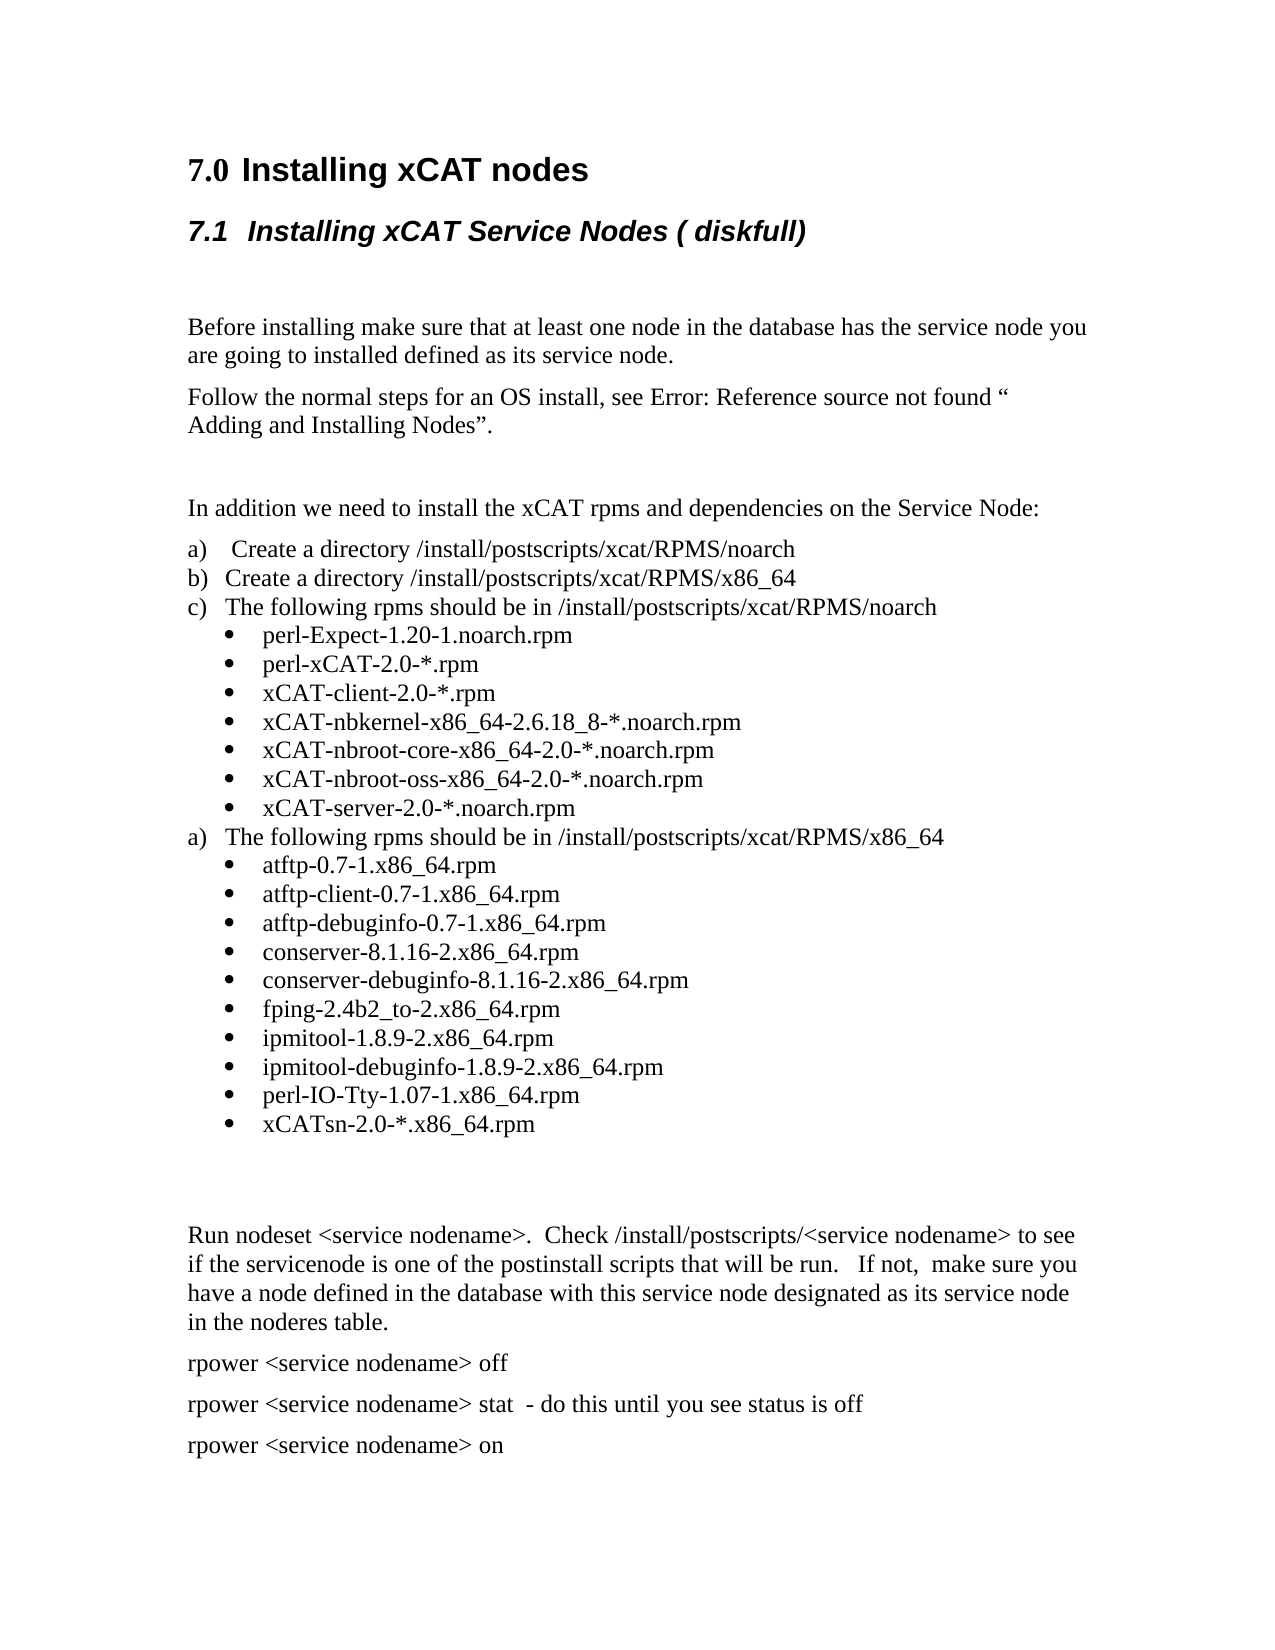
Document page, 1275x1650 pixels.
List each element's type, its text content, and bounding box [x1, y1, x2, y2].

text Run nodeset <service nodename>. Check /install/postscripts/<service nodename> to see if the servicenode is one of the postinstall scripts that will be run. If not, make sure you have a node defined in the database with this service node designated as its service node in the noderes table. [187, 1221, 1087, 1336]
subtitle Installing xCAT nodes [187, 150, 1087, 188]
subtitle Installing xCAT Service Nodes ( diskfull) [187, 213, 1087, 247]
list Create a directory /install/postscripts/xcat/RPMS/x86_64 [187, 563, 1087, 592]
text rpower <service nodename> stat - do this until you see status is off [187, 1389, 1087, 1418]
list perl-xCAT-2.0-*.rpm [225, 649, 1087, 678]
text Before installing make sure that at least one node in the database has the service node you are going to installed defined as its service node. [187, 312, 1087, 369]
list xCAT-nbroot-oss-x86_64-2.0-*.noarch.rpm [225, 764, 1087, 793]
list perl-Expect-1.20-1.noarch.rpm [225, 621, 1087, 649]
text Follow the normal steps for an OS install, see “ Adding and Installing Nodes”. [187, 382, 1087, 439]
list conserver-8.1.16-2.x86_64.rpm [225, 937, 1087, 966]
list Create a directory /install/postscripts/xcat/RPMS/noarch [187, 534, 1087, 563]
list xCATsn-2.0-*.x86_64.rpm [225, 1109, 1087, 1138]
list ipmitool-1.8.9-2.x86_64.rpm [225, 1023, 1087, 1052]
list xCAT-nbkernel-x86_64-2.6.18_8-*.noarch.rpm [225, 707, 1087, 736]
text rpower <service nodename> off [187, 1348, 1087, 1377]
list atftp-debuginfo-0.7-1.x86_64.rpm [225, 908, 1087, 937]
list fping-2.4b2_to-2.x86_64.rpm [225, 994, 1087, 1023]
text rpower <service nodename> on [187, 1431, 1087, 1459]
list atftp-client-0.7-1.x86_64.rpm [225, 879, 1087, 908]
list xCAT-nbroot-core-x86_64-2.0-*.noarch.rpm [225, 736, 1087, 764]
text In addition we need to install the xCAT rpms and dependencies on the Service Node: [187, 493, 1087, 522]
list The following rpms should be in /install/postscripts/xcat/RPMS/x86_64 [187, 822, 1087, 851]
list atftp-0.7-1.x86_64.rpm [225, 851, 1087, 879]
list conserver-debuginfo-8.1.16-2.x86_64.rpm [225, 966, 1087, 994]
list xCAT-client-2.0-*.rpm [225, 678, 1087, 707]
list xCAT-server-2.0-*.noarch.rpm [225, 793, 1087, 822]
list perl-IO-Tty-1.07-1.x86_64.rpm [225, 1081, 1087, 1109]
list ipmitool-debuginfo-1.8.9-2.x86_64.rpm [225, 1052, 1087, 1081]
list The following rpms should be in /install/postscripts/xcat/RPMS/noarch [187, 592, 1087, 621]
